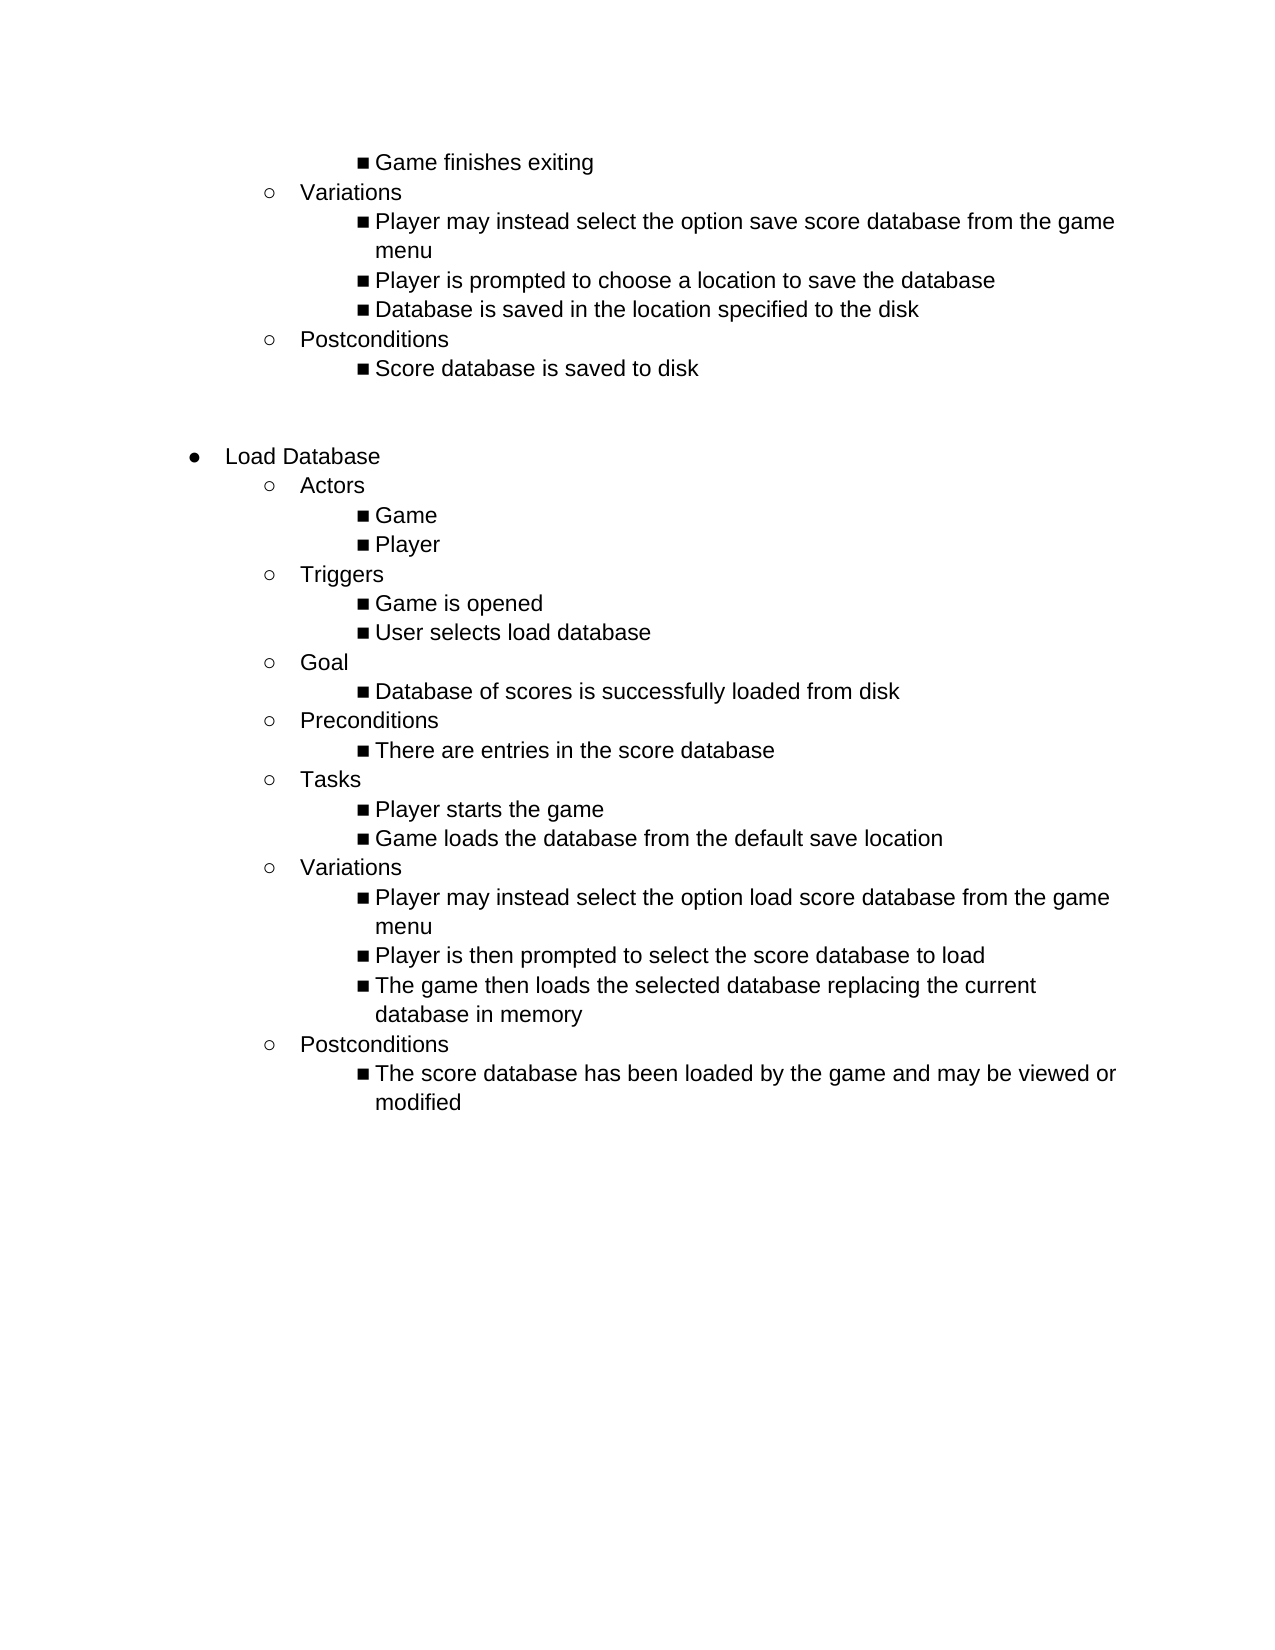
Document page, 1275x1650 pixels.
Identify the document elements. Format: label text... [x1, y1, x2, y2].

list User selects load database [356, 620, 1125, 646]
list Player starts the game [356, 796, 1125, 822]
list Triggers [262, 561, 1125, 587]
list Player is prompted to choose a location to save the database [356, 267, 1125, 293]
list Player [356, 532, 1125, 557]
list Tasks [262, 767, 1125, 792]
list Player may instead select the option save score database from the game menu [356, 209, 1125, 264]
list Game is opened [356, 591, 1125, 616]
list Preconditions [262, 708, 1125, 734]
list The game then loads the selected database replacing the current database in memory [356, 972, 1125, 1027]
list Score database is saved to disk [356, 356, 1125, 381]
list Game finishes exiting [356, 150, 1125, 176]
list Game loads the database from the default save location [356, 826, 1125, 851]
list Goal [262, 649, 1125, 675]
list Load Database [187, 444, 1125, 469]
list Player may instead select the option load score database from the game menu [356, 884, 1125, 939]
list Actors [262, 473, 1125, 499]
list There are entries in the score database [356, 737, 1125, 763]
list Game [356, 502, 1125, 528]
list Database of scores is successfully loaded from disk [356, 679, 1125, 704]
list Variations [262, 179, 1125, 205]
list The score database has been loaded by the game and may be viewed or modified [356, 1061, 1125, 1116]
list Variations [262, 855, 1125, 881]
list Database is saved in the location specified to the disk [356, 297, 1125, 322]
list Player is then prompted to select the score database to load [356, 943, 1125, 969]
list Postconditions [262, 326, 1125, 352]
list Postconditions [262, 1031, 1125, 1057]
